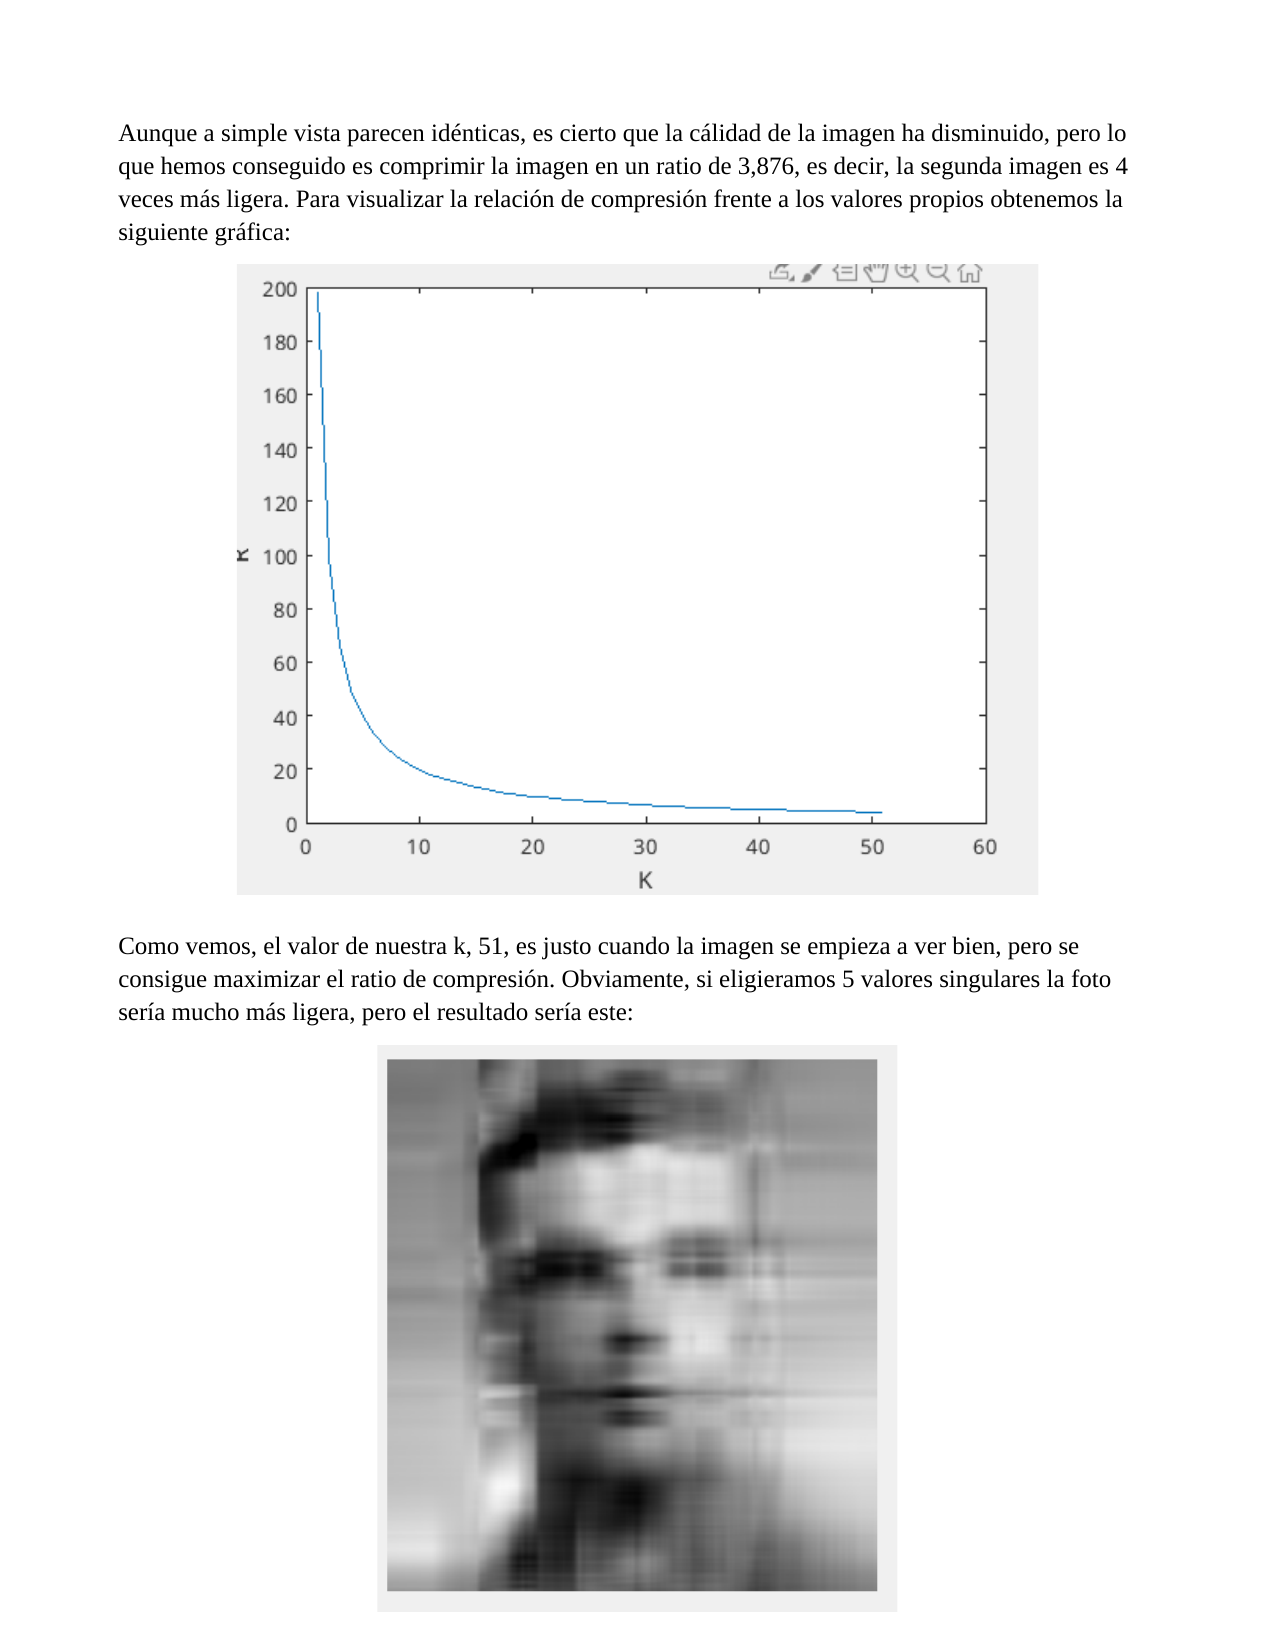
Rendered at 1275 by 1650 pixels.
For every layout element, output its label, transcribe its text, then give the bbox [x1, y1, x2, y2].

text Aunque a simple vista parecen idénticas, es cierto que la cálidad de la imagen ha disminuido, pero lo que hemos conseguido es comprimir la imagen en un ratio de 3,876, es decir, la segunda imagen es 4 veces más ligera. Para visualizar la relación de compresión frente a los valores propios obtenemos la siguiente gráfica: [118, 118, 1157, 246]
picture [377, 1045, 898, 1612]
text Como vemos, el valor de nuestra k, 51, es justo cuando la imagen se empieza a ver bien, pero se consigue maximizar el ratio de compresión. Obviamente, si eligieramos 5 valores singulares la foto sería mucho más ligera, pero el resultado sería este: [118, 931, 1157, 1026]
picture [236, 264, 1039, 895]
